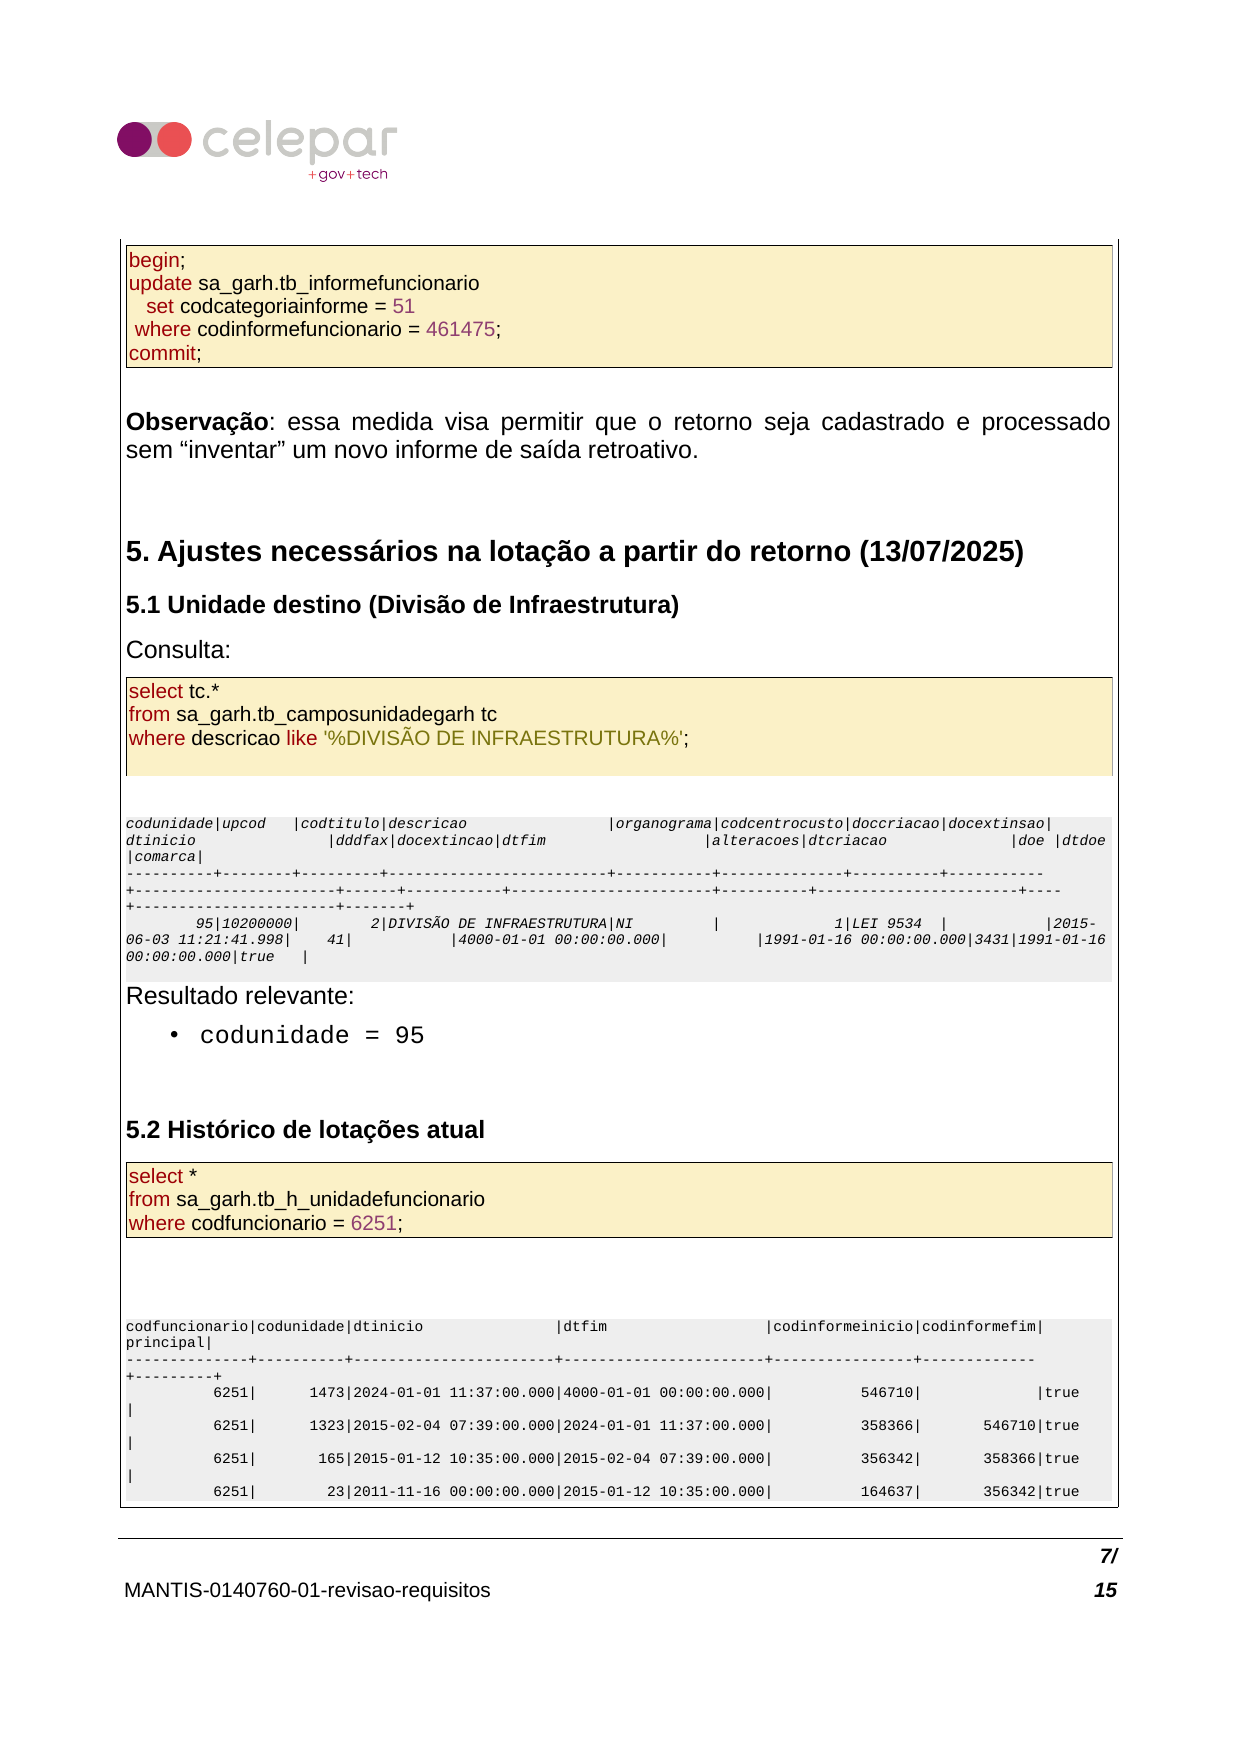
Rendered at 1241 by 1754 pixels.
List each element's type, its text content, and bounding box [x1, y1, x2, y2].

picture [117, 120, 398, 182]
table_cell begin; update sa_garh.tb_informefuncionario set codcategoriainforme = 51 where codinformefuncionario = 461475; commit; Observação: essa medida visa permitir que o retorno seja cadastrado e processado sem “inventar” um novo informe de saída retroativo. 5. Ajustes necessários na lotação a partir do retorno (13/07/2025) 5.1 Unidade destino (Divisão de Infraestrutura) Consulta: select tc.* from sa_garh.tb_camposunidadegarh tc where descricao like '%DIVISÃO DE INFRAESTRUTURA%'; codunidade|upcod |codtitulo|descricao |organograma|codcentrocusto|doccriacao|docextinsao|dtinicio |dddfax|docextincao|dtfim |alteracoes|dtcriacao |doe |dtdoe |comarca| ----------+--------+---------+-------------------------+-----------+--------------+----------+-----------+-----------------------+------+-----------+-----------------------+----------+-----------------------+----+-----------------------+-------+ 95|10200000| 2|DIVISÃO DE INFRAESTRUTURA|NI | 1|LEI 9534 | |2015-06-03 11:21:41.998| 41| |4000-01-01 00:00:00.000| |1991-01-16 00:00:00.000|3431|1991-01-16 00:00:00.000|true | Resultado relevante: codunidade = 95 5.2 Histórico de lotações atual select * from sa_garh.tb_h_unidadefuncionario where codfuncionario = 6251; codfuncionario|codunidade|dtinicio |dtfim |codinformeinicio|codinformefim|principal| --------------+----------+-----------------------+-----------------------+----------------+-------------+---------+ 6251| 1473|2024-01-01 11:37:00.000|4000-01-01 00:00:00.000| 546710| |true | 6251| 1323|2015-02-04 07:39:00.000|2024-01-01 11:37:00.000| 358366| 546710|true | 6251| 165|2015-01-12 10:35:00.000|2015-02-04 07:39:00.000| 356342| 358366|true | 6251| 23|2011-11-16 00:00:00.000|2015-01-12 10:35:00.000| 164637| 356342|true [121, 239, 1118, 1507]
